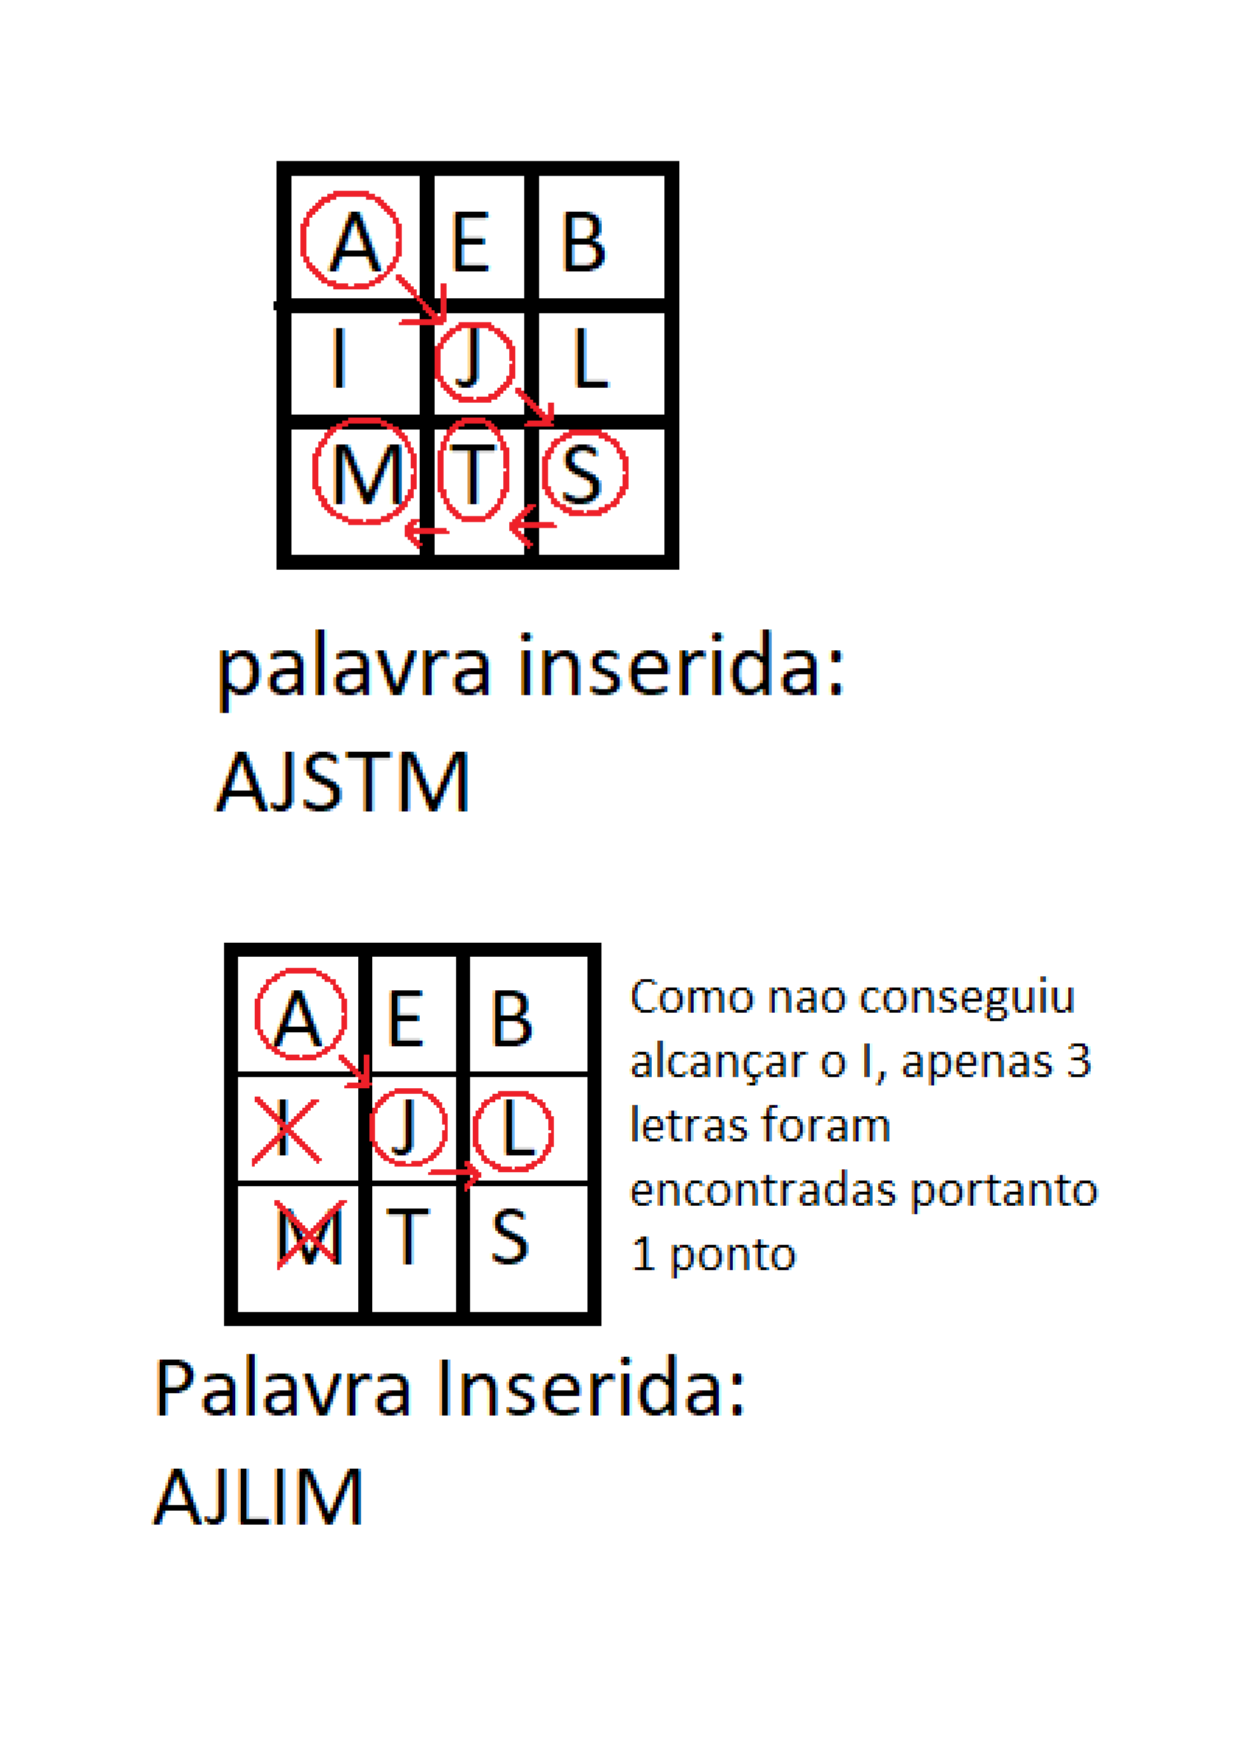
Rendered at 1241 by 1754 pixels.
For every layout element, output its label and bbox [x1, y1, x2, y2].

picture [118, 908, 1123, 1564]
picture [144, 118, 869, 846]
